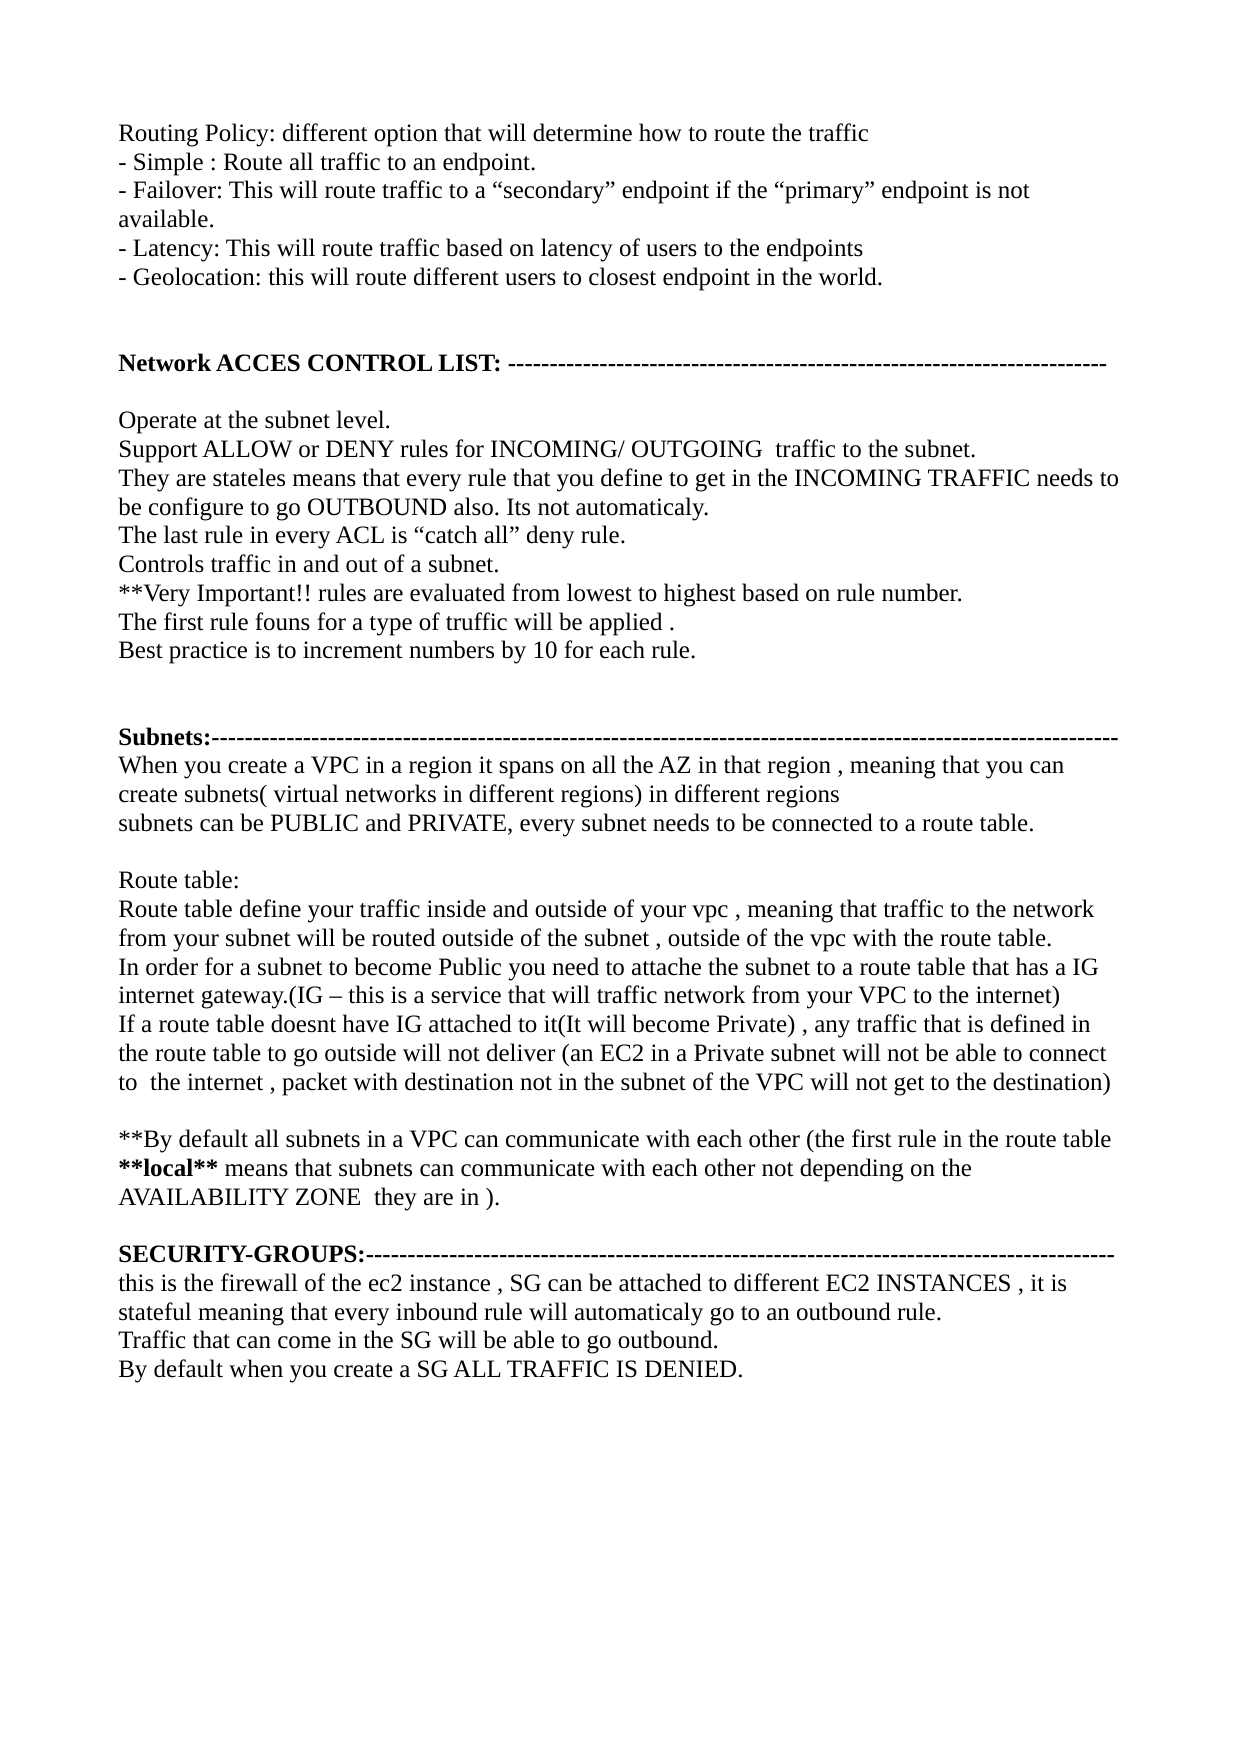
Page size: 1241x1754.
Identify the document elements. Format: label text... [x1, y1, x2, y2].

text In order for a subnet to become Public you need to attache the subnet to a route table that has a IG [118, 952, 1122, 981]
text **Very Important!! rules are evaluated from lowest to highest based on rule number. [118, 578, 1122, 607]
text Network ACCES CONTROL LIST: ------------------------------------------------------------------------ [118, 348, 1122, 377]
text subnets can be PUBLIC and PRIVATE, every subnet needs to be connected to a route table. [118, 808, 1122, 837]
text Subnets:------------------------------------------------------------------------------------------------------------- [118, 722, 1122, 751]
text If a route table doesnt have IG attached to it(It will become Private) , any traffic that is defined in the route table to go outside will not deliver (an EC2 in a Private subnet will not be able to connect to the internet , packet with destination not in the subnet of the VPC will not get to the destination) [118, 1009, 1122, 1096]
text Support ALLOW or DENY rules for INCOMING/ OUTGOING traffic to the subnet. [118, 434, 1122, 463]
text The first rule founs for a type of truffic will be applied . [118, 607, 1122, 636]
text Route table define your traffic inside and outside of your vpc , meaning that traffic to the network from your subnet will be routed outside of the subnet , outside of the vpc with the route table. [118, 894, 1122, 952]
text SECURITY-GROUPS:------------------------------------------------------------------------------------------ [118, 1239, 1122, 1268]
text - Geolocation: this will route different users to closest endpoint in the world. [118, 262, 1122, 291]
text - Failover: This will route traffic to a “secondary” endpoint if the “primary” endpoint is not available. [118, 176, 1122, 233]
text this is the firewall of the ec2 instance , SG can be attached to different EC2 INSTANCES , it is stateful meaning that every inbound rule will automaticaly go to an outbound rule. [118, 1268, 1122, 1326]
text Route table: [118, 866, 1122, 894]
text **By default all subnets in a VPC can communicate with each other (the first rule in the route table **local** means that subnets can communicate with each other not depending on the AVAILABILITY ZONE they are in ). [118, 1124, 1122, 1211]
text Traffic that can come in the SG will be able to go outbound. [118, 1326, 1122, 1354]
text Routing Policy: different option that will determine how to route the traffic [118, 118, 1122, 147]
text - Latency: This will route traffic based on latency of users to the endpoints [118, 233, 1122, 262]
text They are stateles means that every rule that you define to get in the INCOMING TRAFFIC needs to be configure to go OUTBOUND also. Its not automaticaly. [118, 463, 1122, 521]
text The last rule in every ACL is “catch all” deny rule. [118, 521, 1122, 549]
text Best practice is to increment numbers by 10 for each rule. [118, 636, 1122, 664]
text Controls traffic in and out of a subnet. [118, 549, 1122, 578]
text internet gateway.(IG – this is a service that will traffic network from your VPC to the internet) [118, 981, 1122, 1009]
text By default when you create a SG ALL TRAFFIC IS DENIED. [118, 1354, 1122, 1383]
text - Simple : Route all traffic to an endpoint. [118, 147, 1122, 176]
text Operate at the subnet level. [118, 406, 1122, 434]
text When you create a VPC in a region it spans on all the AZ in that region , meaning that you can create subnets( virtual networks in different regions) in different regions [118, 751, 1122, 808]
